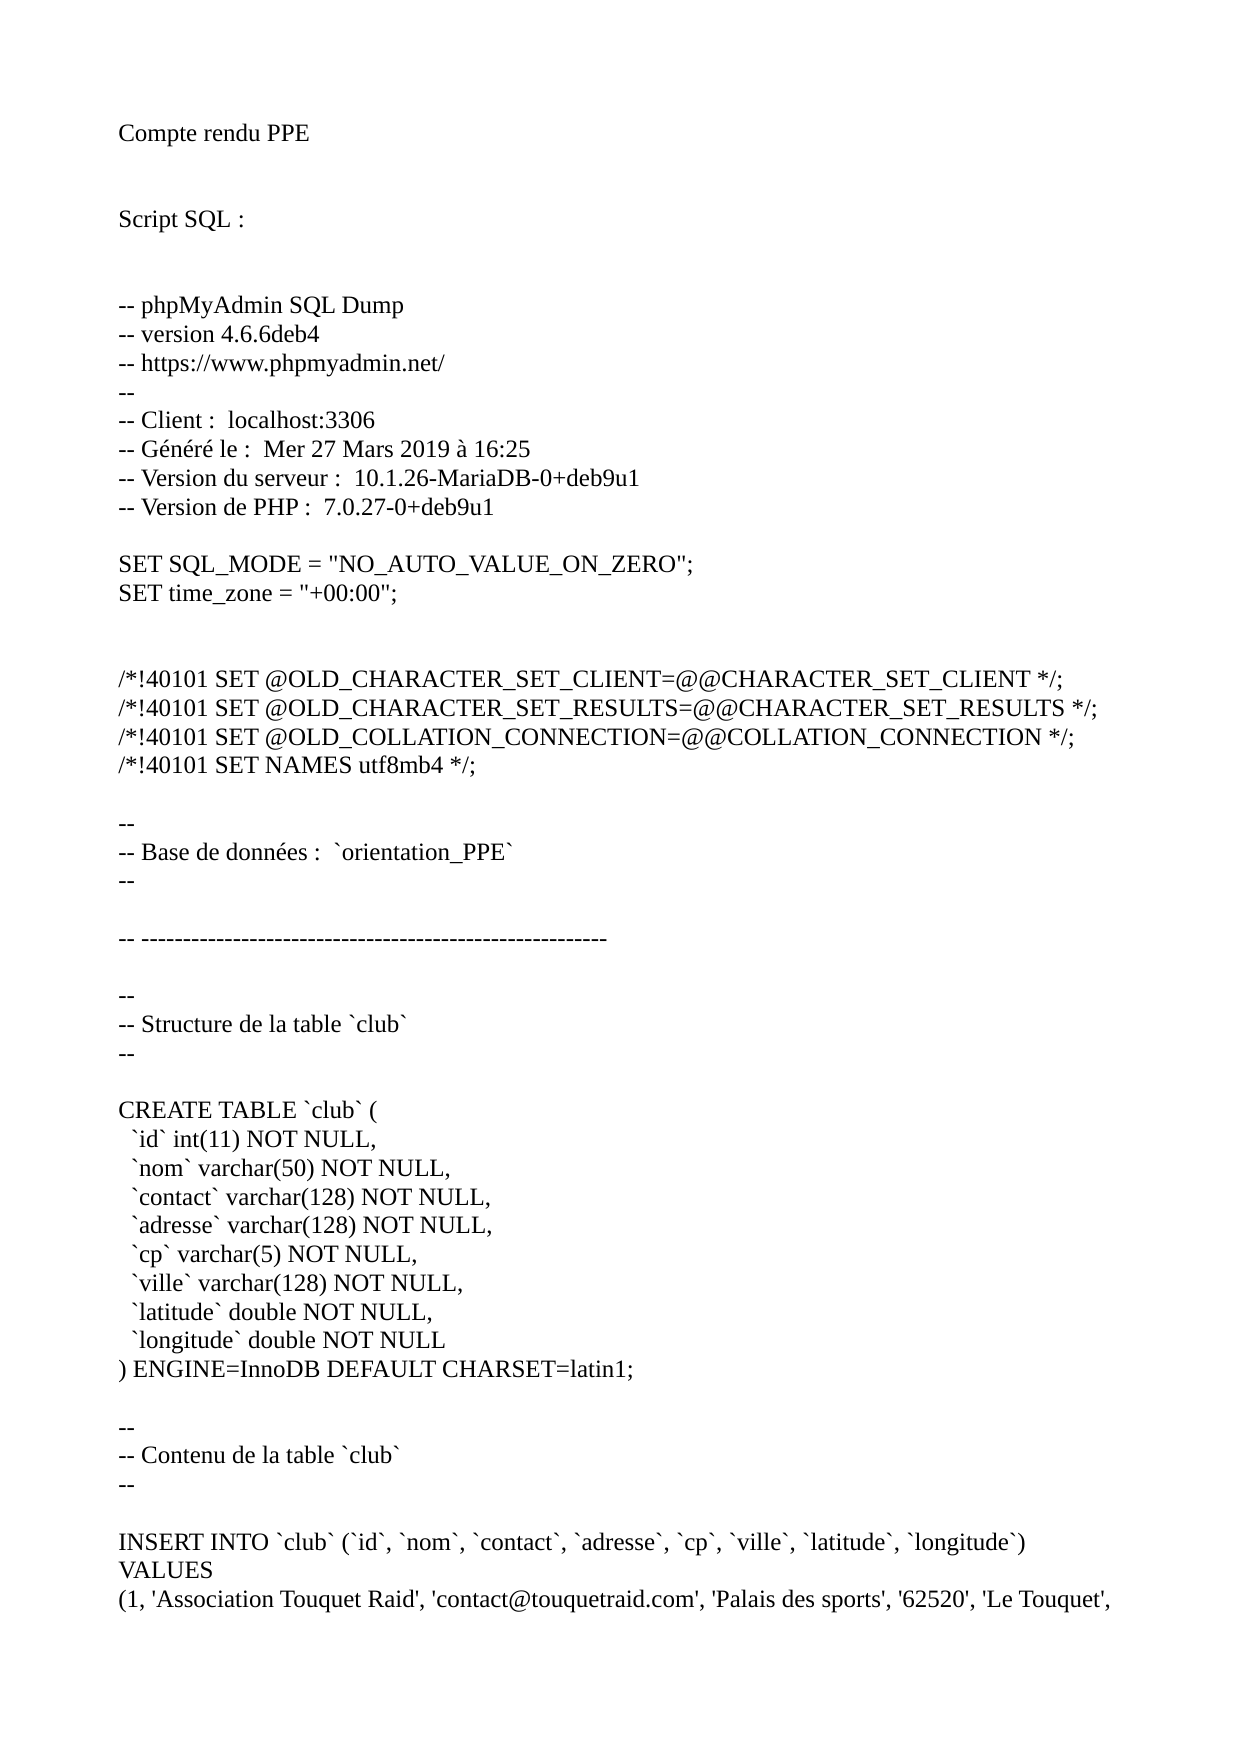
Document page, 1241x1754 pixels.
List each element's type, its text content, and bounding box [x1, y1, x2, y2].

text Script SQL : [118, 204, 1122, 233]
text Compte rendu PPE [118, 118, 1122, 147]
text -- phpMyAdmin SQL Dump -- version 4.6.6deb4 -- https://www.phpmyadmin.net/ -- -- Client : localhost:3306 -- Généré le : Mer 27 Mars 2019 à 16:25 -- Version du serveur : 10.1.26-MariaDB-0+deb9u1 -- Version de PHP : 7.0.27-0+deb9u1 SET SQL_MODE = "NO_AUTO_VALUE_ON_ZERO"; SET time_zone = "+00:00"; /*!40101 SET @OLD_CHARACTER_SET_CLIENT=@@CHARACTER_SET_CLIENT */; /*!40101 SET @OLD_CHARACTER_SET_RESULTS=@@CHARACTER_SET_RESULTS */; /*!40101 SET @OLD_COLLATION_CONNECTION=@@COLLATION_CONNECTION */; /*!40101 SET NAMES utf8mb4 */; -- -- Base de données : `orientation_PPE` -- -- -------------------------------------------------------- -- -- Structure de la table `club` -- CREATE TABLE `club` ( `id` int(11) NOT NULL, `nom` varchar(50) NOT NULL, `contact` varchar(128) NOT NULL, `adresse` varchar(128) NOT NULL, `cp` varchar(5) NOT NULL, `ville` varchar(128) NOT NULL, `latitude` double NOT NULL, `longitude` double NOT NULL ) ENGINE=InnoDB DEFAULT CHARSET=latin1; -- -- Contenu de la table `club` -- INSERT INTO `club` (`id`, `nom`, `contact`, `adresse`, `cp`, `ville`, `latitude`, `longitude`) VALUES (1, 'Association Touquet Raid', 'contact@touquetraid.com', 'Palais des sports', '62520', 'Le Touquet', [118, 291, 1122, 1613]
